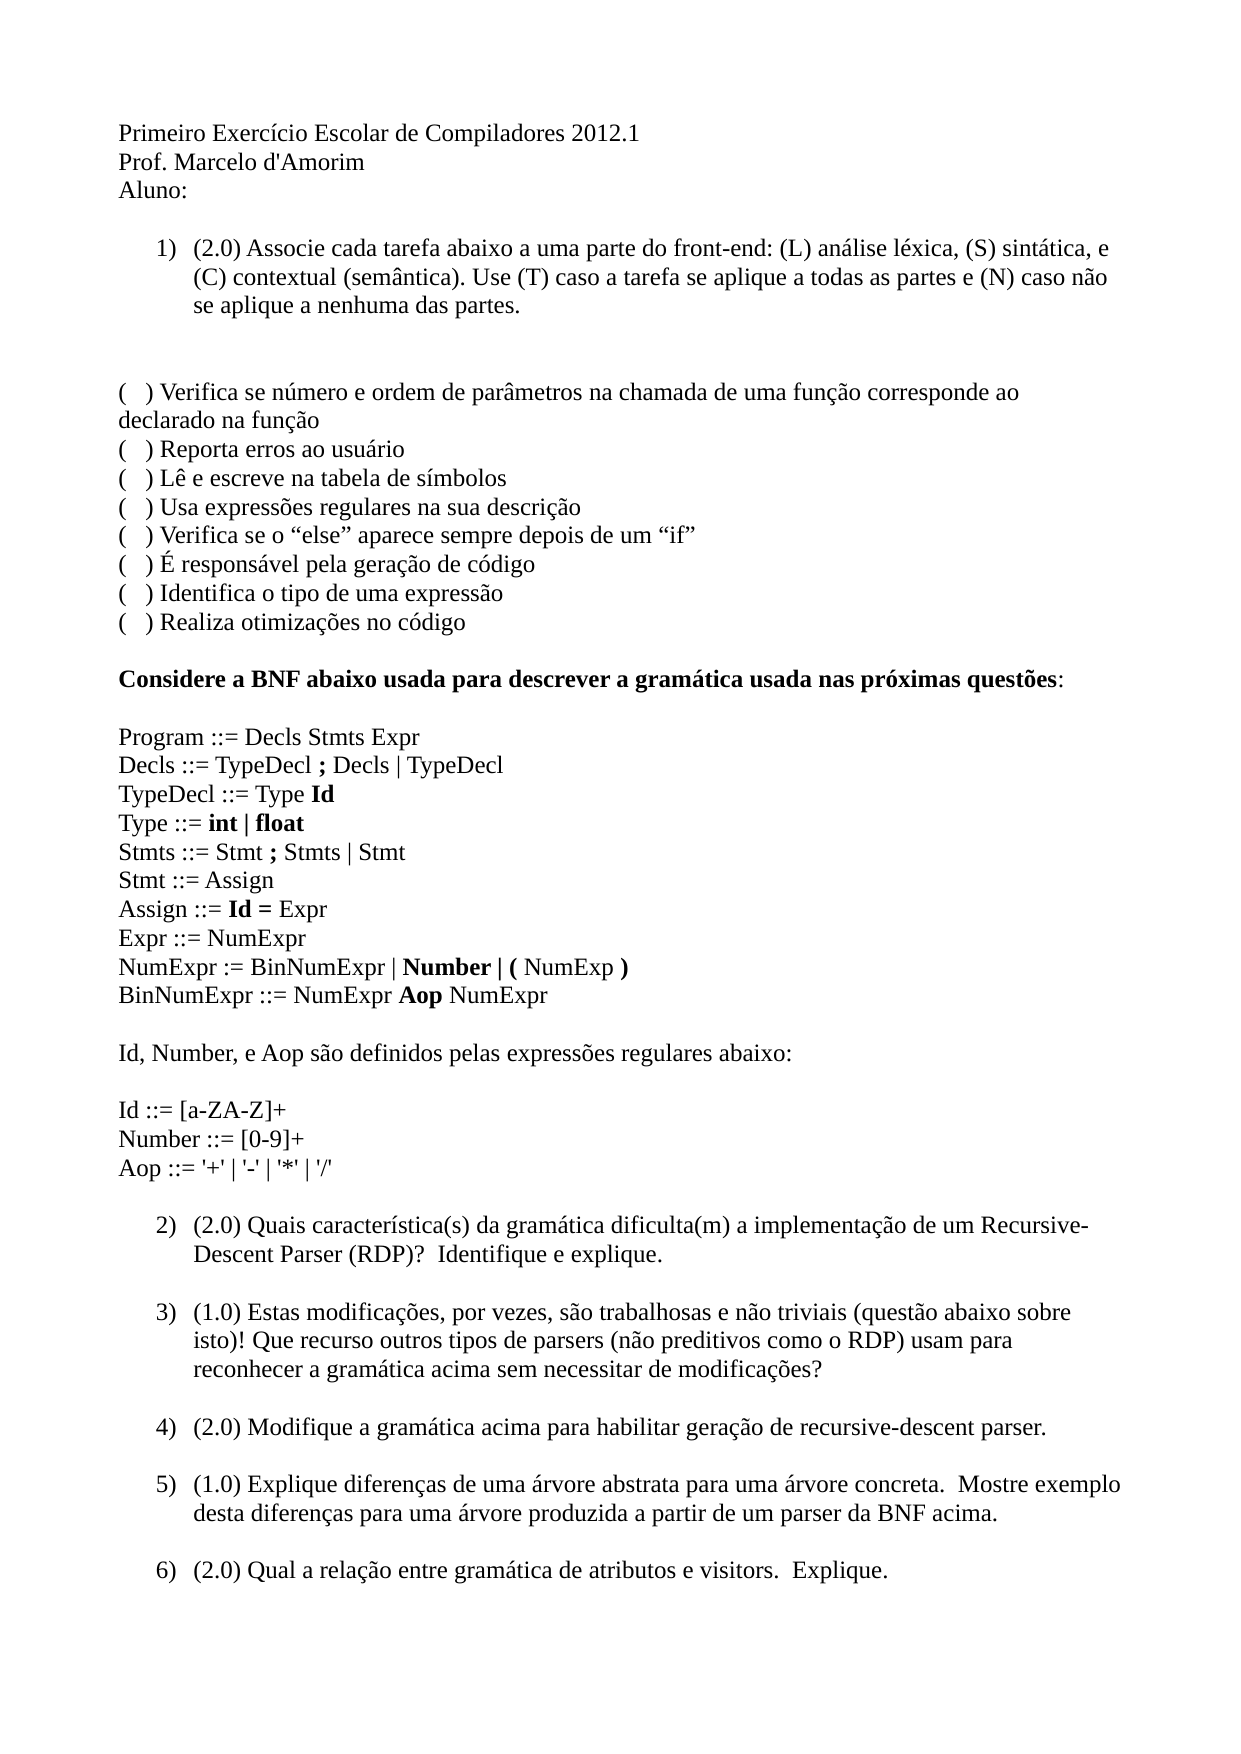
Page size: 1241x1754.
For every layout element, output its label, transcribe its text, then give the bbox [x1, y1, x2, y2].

list (2.0) Qual a relação entre gramática de atributos e visitors. Explique. [156, 1556, 1122, 1584]
text Stmt ::= Assign [118, 866, 1122, 894]
list (1.0) Explique diferenças de uma árvore abstrata para uma árvore concreta. Mostre exemplo desta diferenças para uma árvore produzida a partir de um parser da BNF acima. [156, 1469, 1122, 1527]
text NumExpr := BinNumExpr | Number | ( NumExp ) [118, 952, 1122, 981]
text Program ::= Decls Stmts Expr [118, 722, 1122, 751]
text Stmts ::= Stmt ; Stmts | Stmt [118, 837, 1122, 866]
list Considere a BNF abaixo usada para descrever a gramática usada nas próximas questões: [118, 664, 1122, 693]
text ( ) Lê e escreve na tabela de símbolos [118, 463, 1122, 492]
text Id ::= [a-ZA-Z]+ [118, 1096, 1122, 1124]
text Expr ::= NumExpr [118, 923, 1122, 952]
text Primeiro Exercício Escolar de Compiladores 2012.1 [118, 118, 1122, 147]
list (2.0) Modifique a gramática acima para habilitar geração de recursive-descent parser. [156, 1412, 1122, 1441]
text ( ) Reporta erros ao usuário [118, 434, 1122, 463]
text ( ) É responsável pela geração de código [118, 549, 1122, 578]
text Decls ::= TypeDecl ; Decls | TypeDecl [118, 751, 1122, 779]
text ( ) Verifica se número e ordem de parâmetros na chamada de uma função corresponde ao declarado na função [118, 377, 1122, 434]
text Prof. Marcelo d'Amorim [118, 147, 1122, 176]
text TypeDecl ::= Type Id [118, 779, 1122, 808]
text Assign ::= Id = Expr [118, 894, 1122, 923]
list (2.0) Associe cada tarefa abaixo a uma parte do front-end: (L) análise léxica, (S) sintática, e (C) contextual (semântica). Use (T) caso a tarefa se aplique a todas as partes e (N) caso não se aplique a nenhuma das partes. [156, 233, 1122, 319]
text ( ) Identifica o tipo de uma expressão [118, 578, 1122, 607]
text Number ::= [0-9]+ [118, 1124, 1122, 1153]
list (1.0) Estas modificações, por vezes, são trabalhosas e não triviais (questão abaixo sobre isto)! Que recurso outros tipos de parsers (não preditivos como o RDP) usam para reconhecer a gramática acima sem necessitar de modificações? [156, 1297, 1122, 1383]
text BinNumExpr ::= NumExpr Aop NumExpr [118, 981, 1122, 1009]
list (2.0) Quais característica(s) da gramática dificulta(m) a implementação de um Recursive-Descent Parser (RDP)? Identifique e explique. [156, 1211, 1122, 1268]
text ( ) Verifica se o “else” aparece sempre depois de um “if” [118, 521, 1122, 549]
text ( ) Realiza otimizações no código [118, 607, 1122, 636]
text Aop ::= '+' | '-' | '*' | '/' [118, 1153, 1122, 1182]
text ( ) Usa expressões regulares na sua descrição [118, 492, 1122, 521]
text Aluno: [118, 176, 1122, 204]
text Type ::= int | float [118, 808, 1122, 837]
text Id, Number, e Aop são definidos pelas expressões regulares abaixo: [118, 1038, 1122, 1067]
